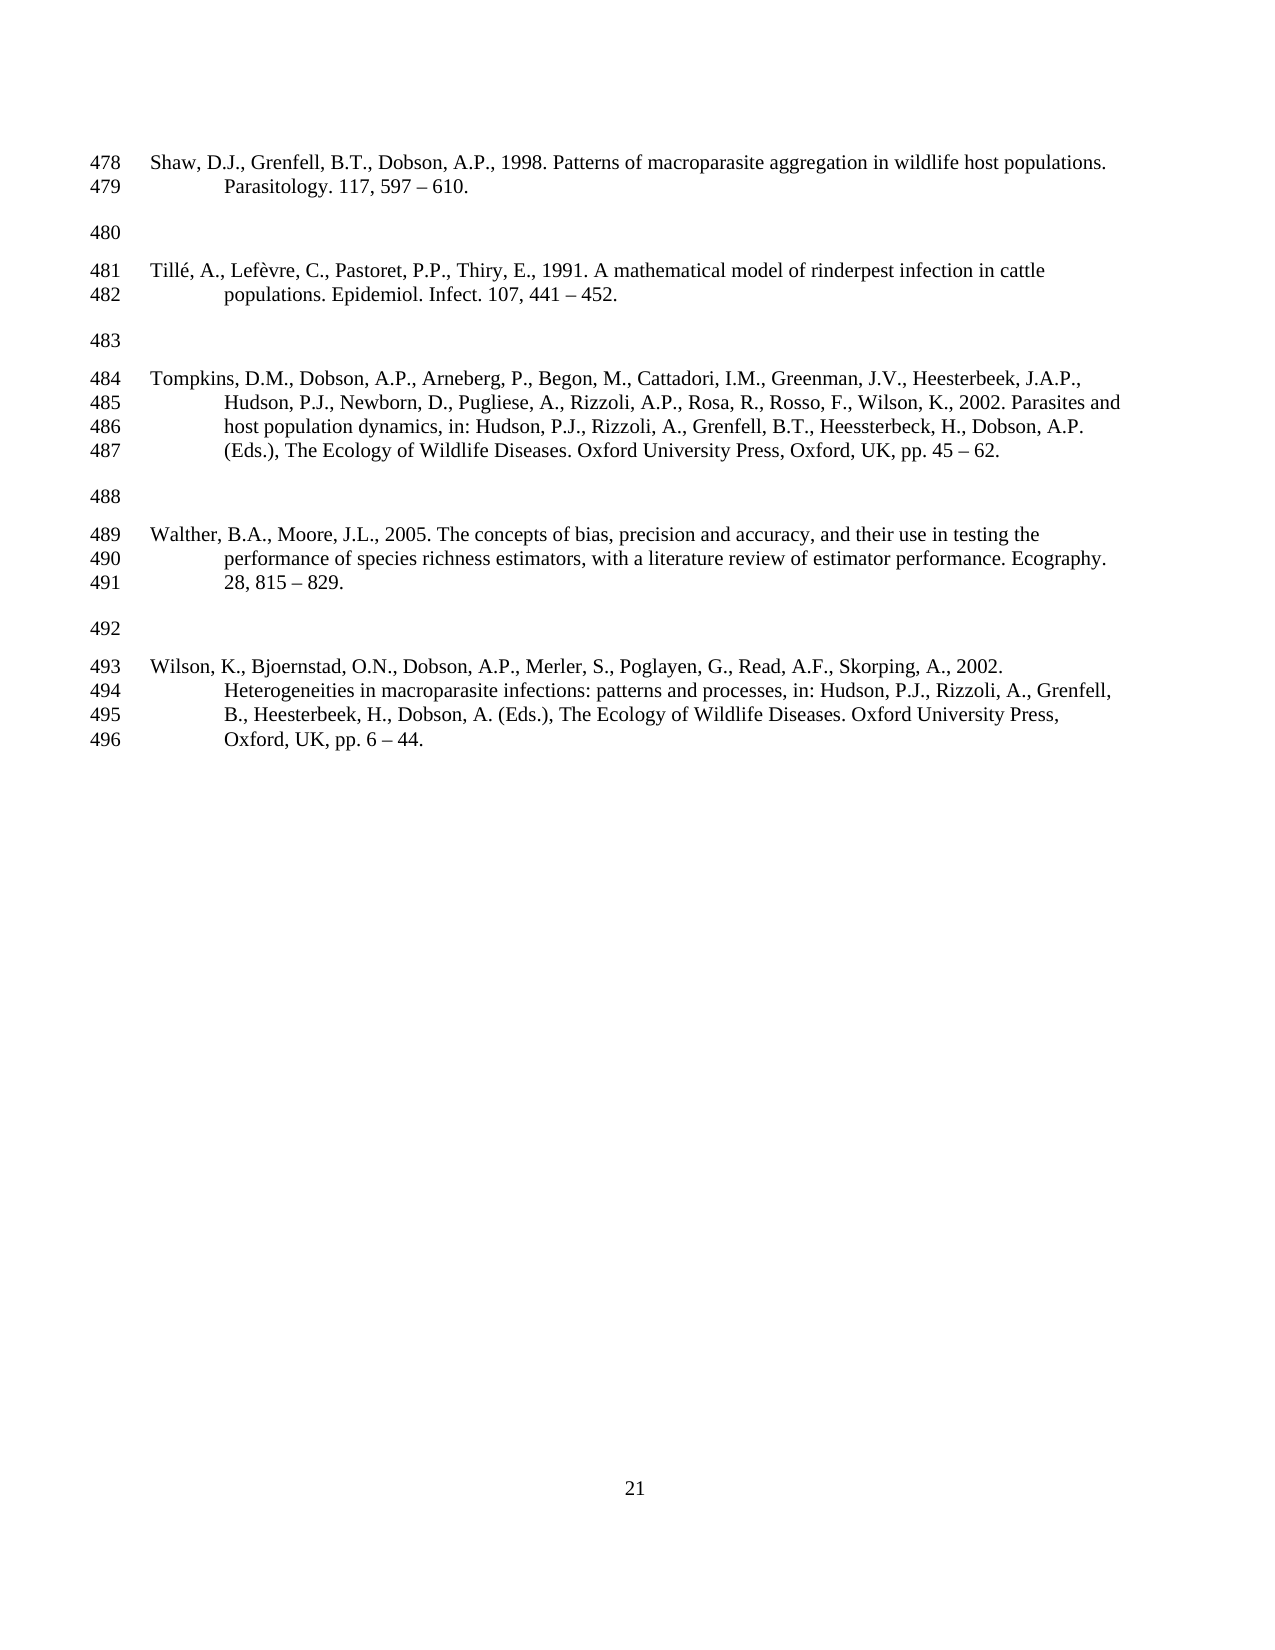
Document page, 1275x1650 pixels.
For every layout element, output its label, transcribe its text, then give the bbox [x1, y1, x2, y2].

text Shaw, D.J., Grenfell, B.T., Dobson, A.P., 1998. Patterns of macroparasite aggregation in wildlife host populations. Parasitology. 117, 597 – 610. [150, 150, 1125, 198]
text Tompkins, D.M., Dobson, A.P., Arneberg, P., Begon, M., Cattadori, I.M., Greenman, J.V., Heesterbeek, J.A.P., Hudson, P.J., Newborn, D., Pugliese, A., Rizzoli, A.P., Rosa, R., Rosso, F., Wilson, K., 2002. Parasites and host population dynamics, in: Hudson, P.J., Rizzoli, A., Grenfell, B.T., Heessterbeck, H., Dobson, A.P. (Eds.), The Ecology of Wildlife Diseases. Oxford University Press, Oxford, UK, pp. 45 – 62. [150, 366, 1125, 462]
text Wilson, K., Bjoernstad, O.N., Dobson, A.P., Merler, S., Poglayen, G., Read, A.F., Skorping, A., 2002. Heterogeneities in macroparasite infections: patterns and processes, in: Hudson, P.J., Rizzoli, A., Grenfell, B., Heesterbeek, H., Dobson, A. (Eds.), The Ecology of Wildlife Diseases. Oxford University Press, Oxford, UK, pp. 6 – 44. [150, 654, 1125, 751]
text Walther, B.A., Moore, J.L., 2005. The concepts of bias, precision and accuracy, and their use in testing the performance of species richness estimators, with a literature review of estimator performance. Ecography. 28, 815 – 829. [150, 522, 1125, 594]
text Tillé, A., Lefèvre, C., Pastoret, P.P., Thiry, E., 1991. A mathematical model of rinderpest infection in cattle populations. Epidemiol. Infect. 107, 441 – 452. [150, 258, 1125, 306]
